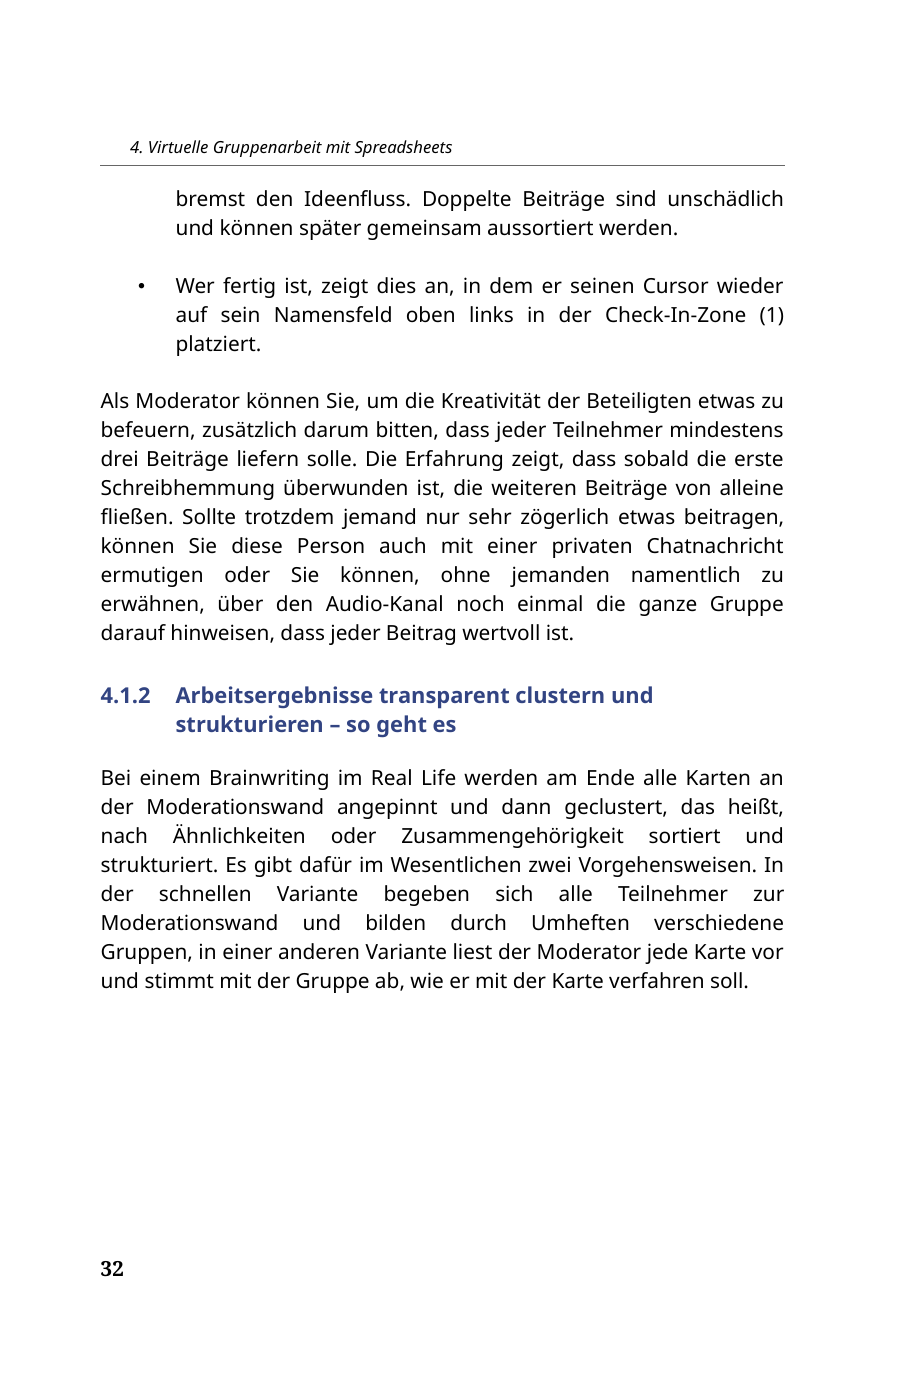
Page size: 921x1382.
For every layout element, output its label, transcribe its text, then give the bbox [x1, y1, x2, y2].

list bremst den Ideenfluss. Doppelte Beiträge sind unschädlich und können später gemeinsam aussortiert werden. [138, 183, 785, 241]
text Bei einem Brainwriting im Real Life werden am Ende alle Karten an der Moderationswand angepinnt und dann geclustert, das heißt, nach Ähnlichkeiten oder Zusammengehörigkeit sortiert und strukturiert. Es gibt dafür im Wesentlichen zwei Vorgehensweisen. In der schnellen Variante begeben sich alle Teilnehmer zur Moderationswand und bilden durch Umheften verschiedene Gruppen, in einer anderen Variante liest der Moderator jede Karte vor und stimmt mit der Gruppe ab, wie er mit der Karte verfahren soll. [100, 752, 785, 994]
subtitle Arbeitsergebnisse transparent clustern und strukturieren – so geht es [100, 679, 785, 739]
list Wer fertig ist, zeigt dies an, in dem er seinen Cursor wieder auf sein Namensfeld oben links in der Check-In-Zone (1) platziert. [138, 249, 785, 357]
text Als Moderator können Sie, um die Kreativität der Beteiligten etwas zu befeuern, zusätzlich darum bitten, dass jeder Teilnehmer mindestens drei Beiträge liefern solle. Die Erfahrung zeigt, dass sobald die erste Schreibhemmung überwunden ist, die weiteren Beiträge von alleine fließen. Sollte trotzdem jemand nur sehr zögerlich etwas beitragen, können Sie diese Person auch mit einer privaten Chatnachricht ermutigen oder Sie können, ohne jemanden namentlich zu erwähnen, über den Audio-Kanal noch einmal die ganze Gruppe darauf hinweisen, dass jeder Beitrag wertvoll ist. [100, 365, 785, 646]
